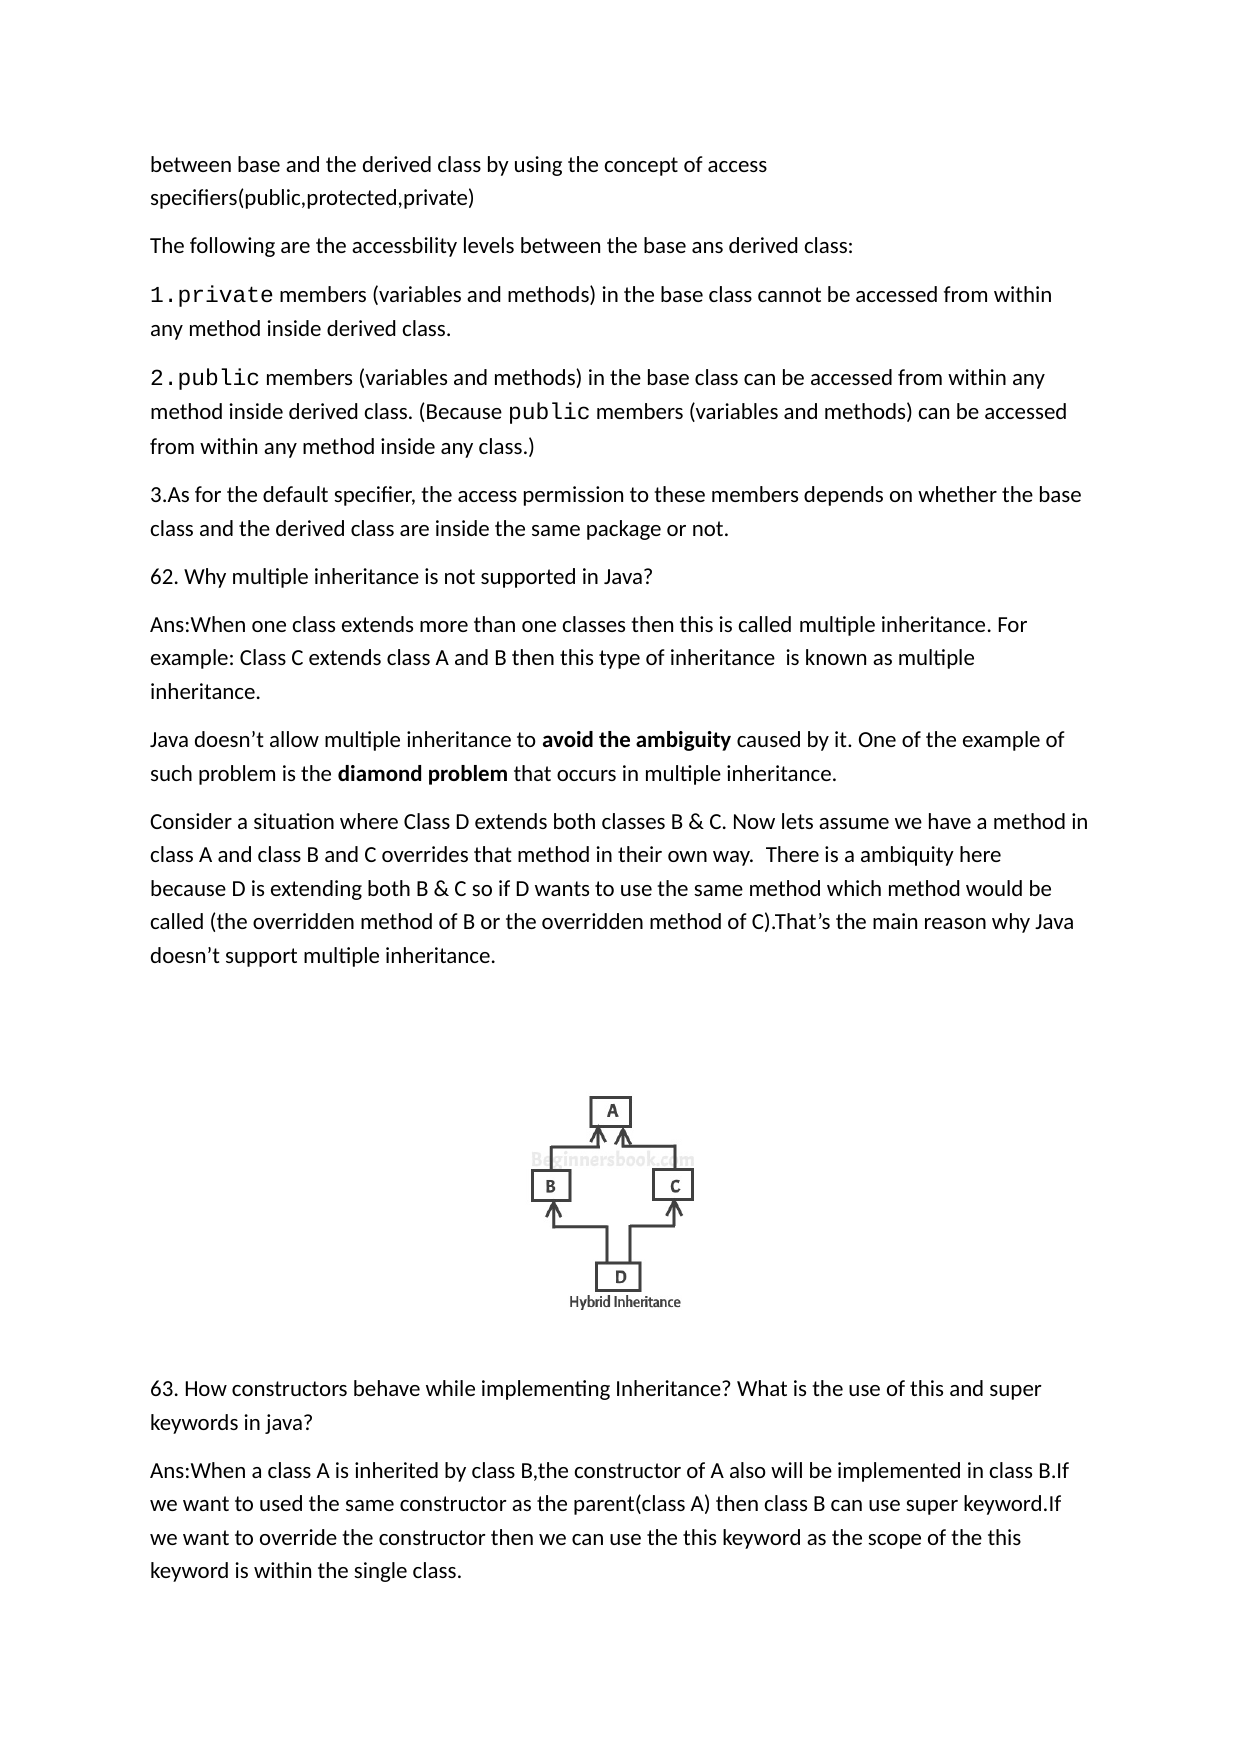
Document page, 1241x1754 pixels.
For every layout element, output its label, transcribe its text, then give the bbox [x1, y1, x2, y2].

text Ans:When a class A is inherited by class B,the constructor of A also will be implemented in class B.If we want to used the same constructor as the parent(class A) then class B can use super keyword.If we want to override the constructor then we can use the this keyword as the scope of the this keyword is within the single class. [150, 1456, 1090, 1584]
text between base and the derived class by using the concept of access specifiers(public,protected,private) [150, 150, 1090, 212]
text Consider a situation where Class D extends both classes B & C. Now lets assume we have a method in class A and class B and C overrides that method in their own way. There is a ambiquity here because D is extending both B & C so if D wants to use the same method which method would be called (the overridden method of B or the overridden method of C).That’s the main reason why Java doesn’t support multiple inheritance. [150, 807, 1090, 969]
text 3.As for the default specifier, the access permission to these members depends on whether the base class and the derived class are inside the same package or not. [150, 480, 1090, 542]
text Java doesn’t allow multiple inheritance to avoid the ambiguity caused by it. One of the example of such problem is the diamond problem that occurs in multiple inheritance. [150, 725, 1090, 787]
text 2.public members (variables and methods) in the base class can be accessed from within any method inside derived class. (Because public members (variables and methods) can be accessed from within any method inside any class.) [150, 363, 1090, 460]
text The following are the accessbility levels between the base ans derived class: [150, 232, 1090, 260]
text 1.private members (variables and methods) in the base class cannot be accessed from within any method inside derived class. [150, 280, 1090, 342]
text 62. Why multiple inheritance is not supported in Java? [150, 562, 1090, 590]
text Ans:When one class extends more than one classes then this is called multiple inheritance. For example: Class C extends class A and B then this type of inheritance is known as multiple inheritance. [150, 610, 1090, 705]
picture [507, 1085, 733, 1310]
text 63. How constructors behave while implementing Inheritance? What is the use of this and super keywords in java? [150, 1374, 1090, 1436]
